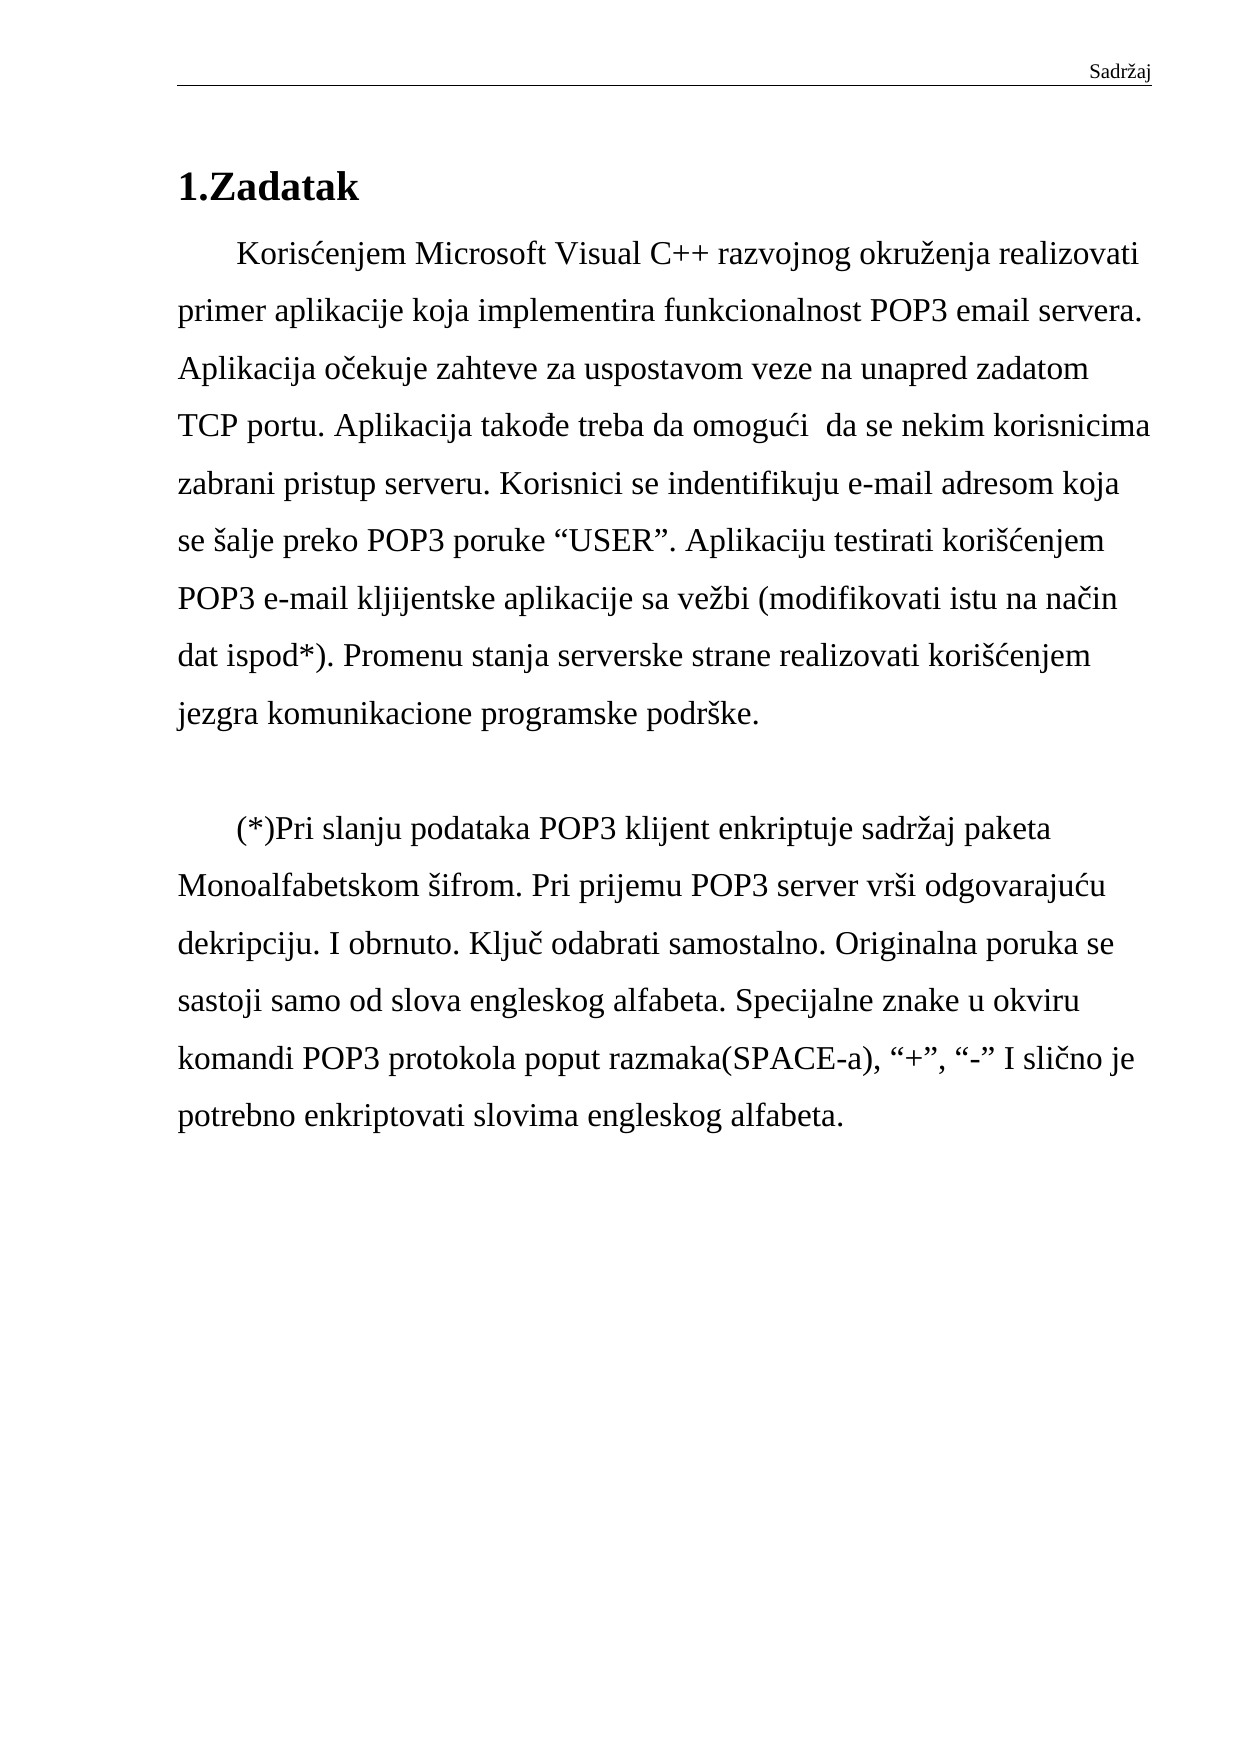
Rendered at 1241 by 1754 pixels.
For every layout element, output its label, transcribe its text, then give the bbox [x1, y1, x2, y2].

text 1.Zadatak [177, 161, 1152, 209]
text Korisćenjem Microsoft Visual C++ razvojnog okruženja realizovati primer aplikacije koja implementira funkcionalnost POP3 email servera. Aplikacija očekuje zahteve za uspostavom veze na unapred zadatom TCP portu. Aplikacija takođe treba da omogući da se nekim korisnicima zabrani pristup serveru. Korisnici se indentifikuju e-mail adresom koja se šalje preko POP3 poruke “USER”. Aplikaciju testirati korišćenjem POP3 e-mail kljijentske aplikacije sa vežbi (modifikovati istu na način dat ispod*). Promenu stanja serverske strane realizovati korišćenjem jezgra komunikacione programske podrške. [177, 233, 1152, 731]
text (*)Pri slanju podataka POP3 klijent enkriptuje sadržaj paketa Monoalfabetskom šifrom. Pri prijemu POP3 server vrši odgovarajuću dekripciju. I obrnuto. Ključ odabrati samostalno. Originalna poruka se sastoji samo od slova engleskog alfabeta. Specijalne znake u okviru komandi POP3 protokola poput razmaka(SPACE-a), “+”, “-” I slično je potrebno enkriptovati slovima engleskog alfabeta. [177, 808, 1152, 1134]
